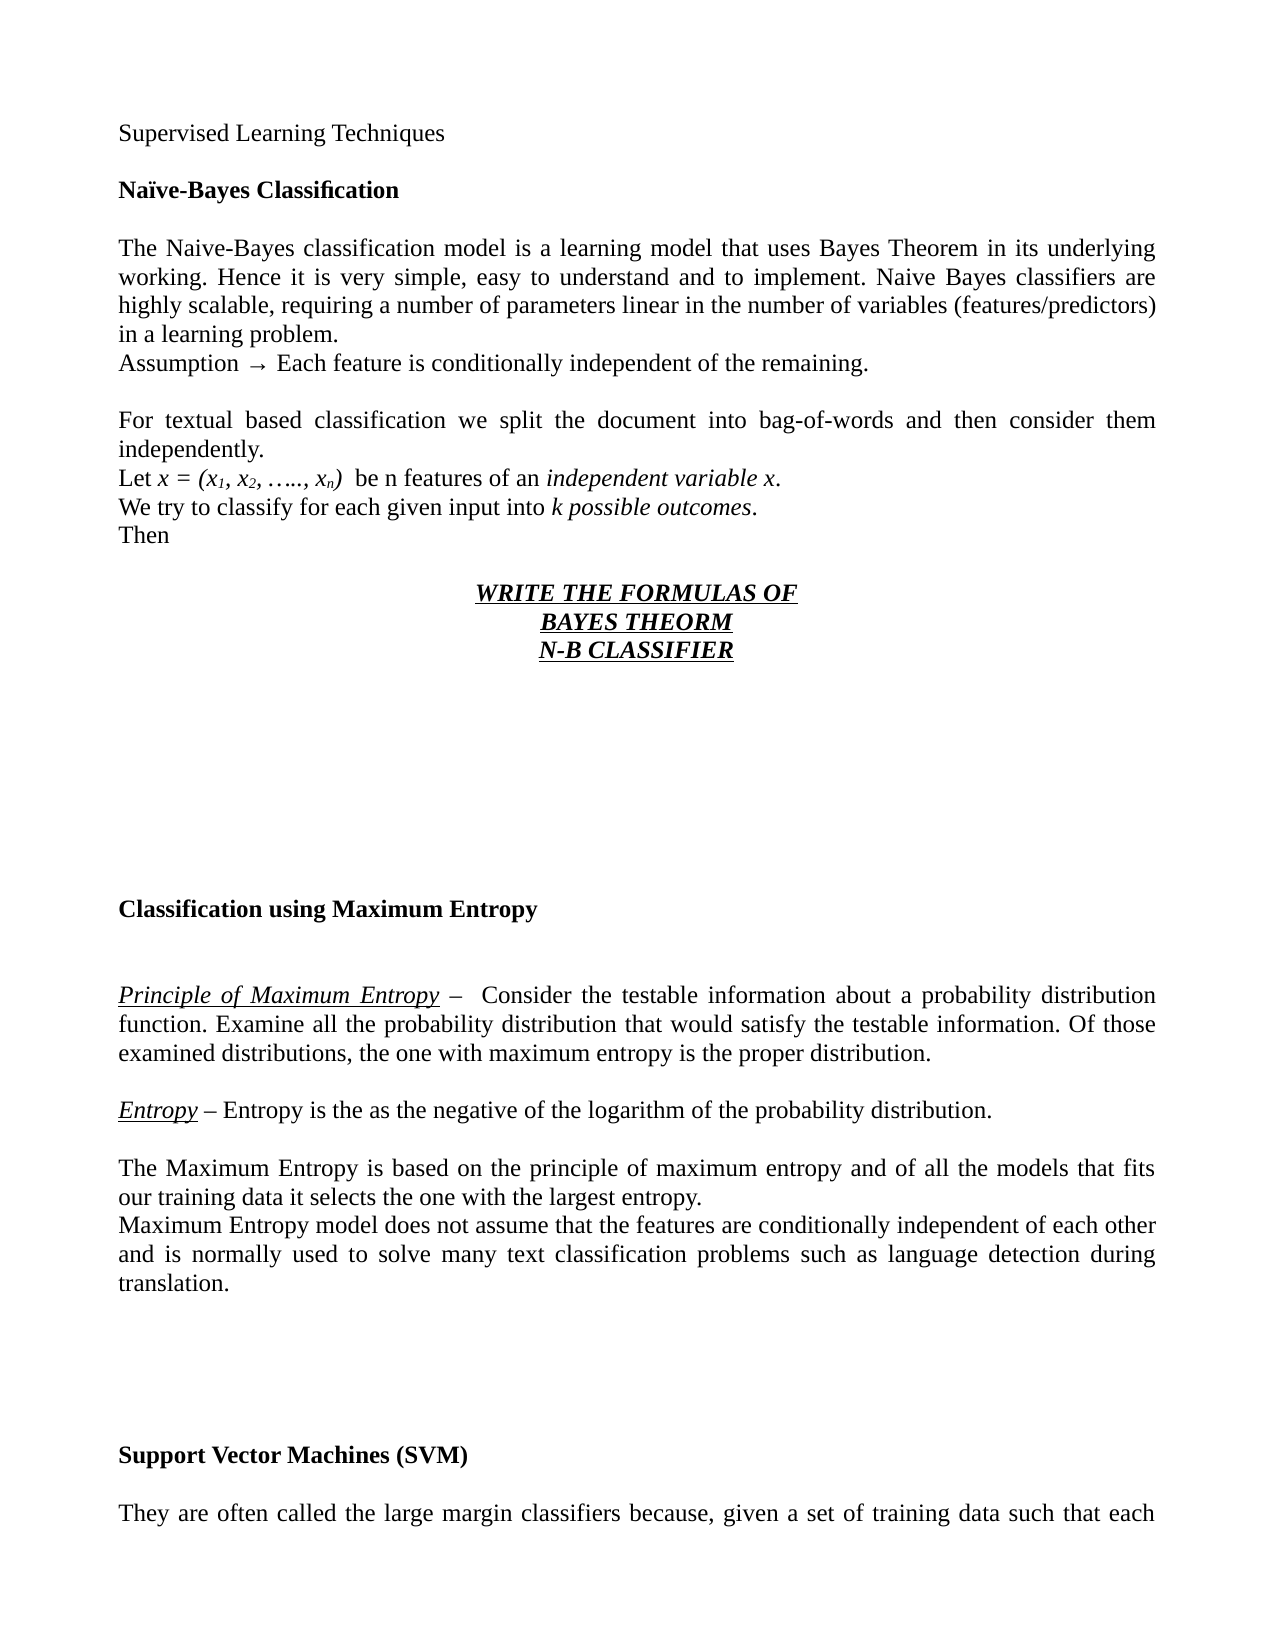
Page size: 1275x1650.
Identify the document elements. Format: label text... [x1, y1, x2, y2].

text The Naive-Bayes classification model is a learning model that uses Bayes Theorem in its underlying working. Hence it is very simple, easy to understand and to implement. Naive Bayes classifiers are highly scalable, requiring a number of parameters linear in the number of variables (features/predictors) in a learning problem. [118, 233, 1157, 348]
text Let x = (x1, x2, ….., xn) be n features of an independent variable x. [118, 463, 1157, 492]
text WRITE THE FORMULAS OF [118, 578, 1157, 607]
text The Maximum Entropy is based on the principle of maximum entropy and of all the models that fits our training data it selects the one with the largest entropy. [118, 1153, 1157, 1211]
text We try to classify for each given input into k possible outcomes. [118, 492, 1157, 521]
text BAYES THEORM [118, 607, 1157, 636]
text Entropy – Entropy is the as the negative of the logarithm of the probability distribution. [118, 1096, 1157, 1124]
text Support Vector Machines (SVM) [118, 1441, 1157, 1469]
text Principle of Maximum Entropy – Consider the testable information about a probability distribution function. Examine all the probability distribution that would satisfy the testable information. Of those examined distributions, the one with maximum entropy is the proper distribution. [118, 981, 1157, 1067]
text Assumption → Each feature is conditionally independent of the remaining. [118, 348, 1157, 377]
text Classification using Maximum Entropy [118, 894, 1157, 923]
text Then [118, 521, 1157, 549]
text For textual based classification we split the document into bag-of-words and then consider them independently. [118, 406, 1157, 463]
text They are often called the large margin classifiers because, given a set of training data such that each [118, 1498, 1157, 1527]
text Supervised Learning Techniques [118, 118, 1157, 147]
text N-B CLASSIFIER [118, 636, 1157, 664]
text Naïve-Bayes Classiﬁcation [118, 176, 1157, 204]
text Maximum Entropy model does not assume that the features are conditionally independent of each other and is normally used to solve many text classification problems such as language detection during translation. [118, 1211, 1157, 1297]
